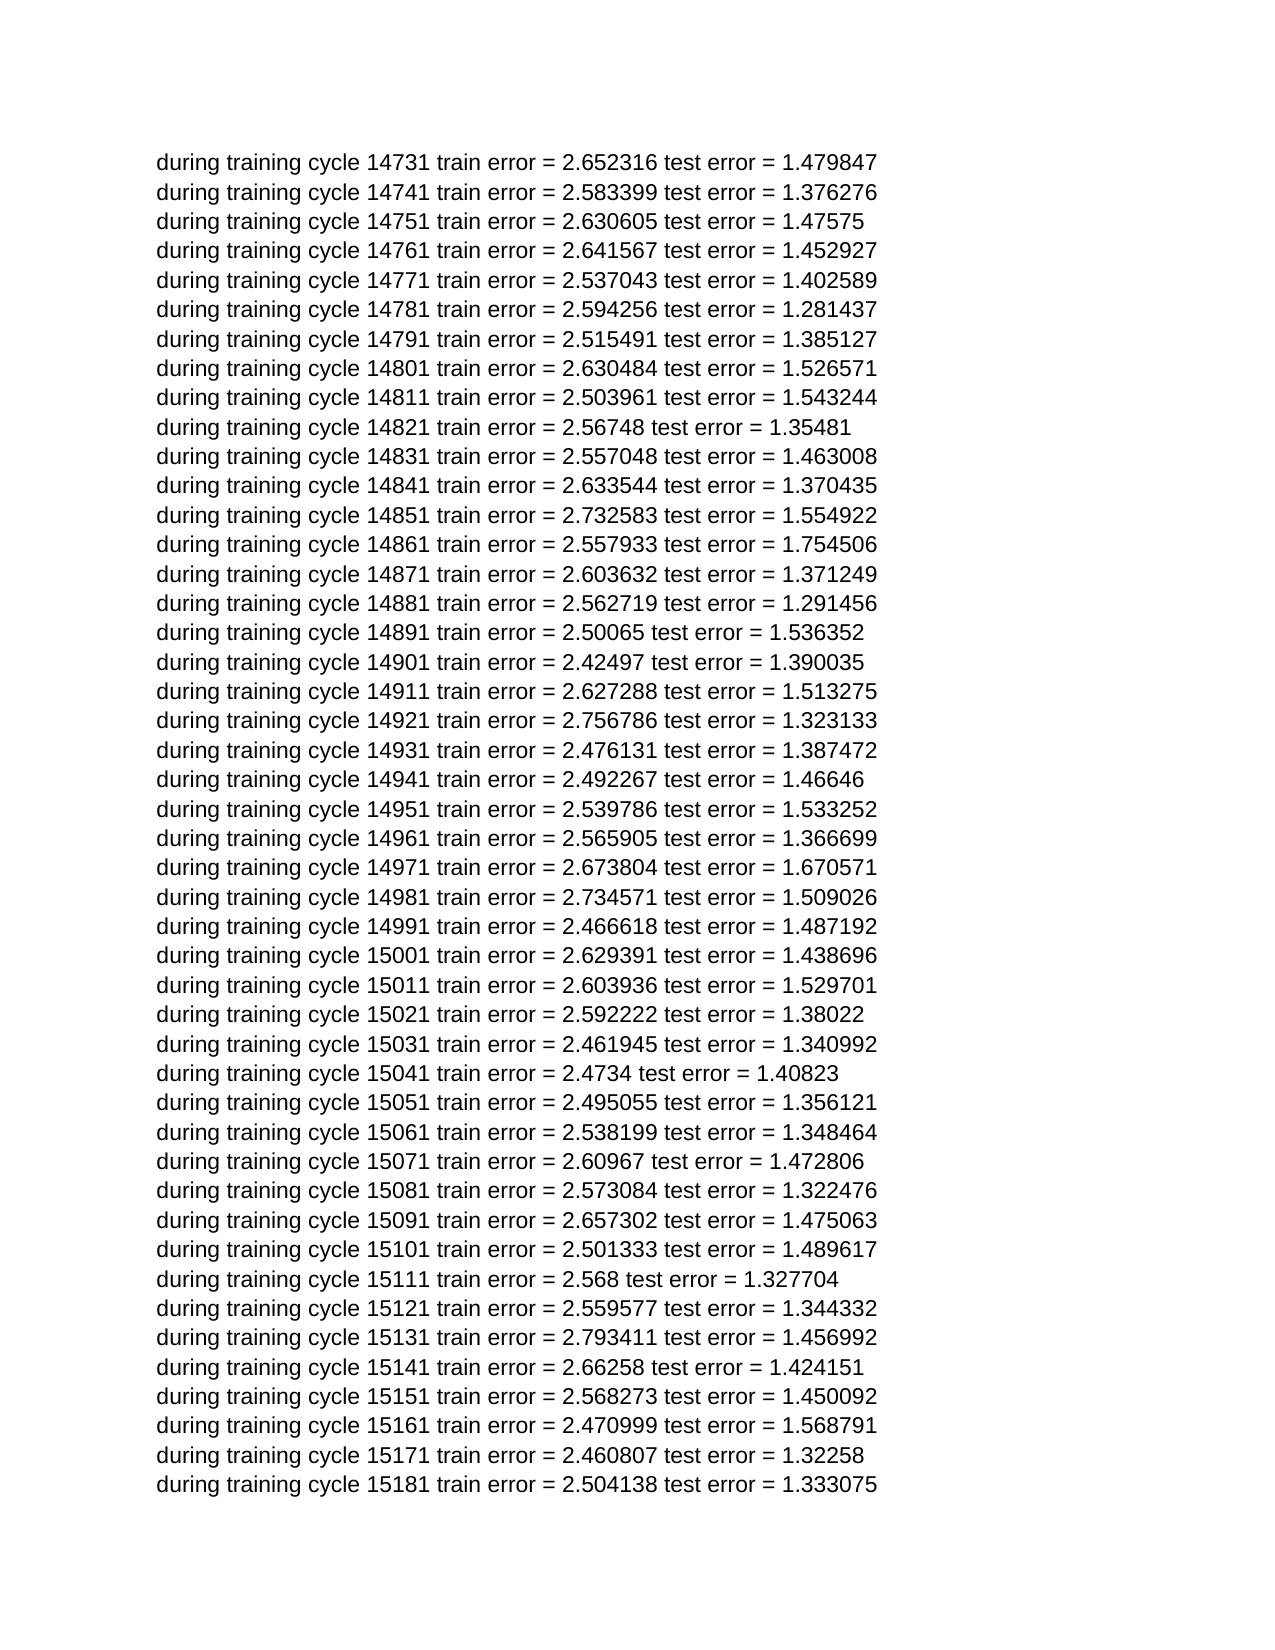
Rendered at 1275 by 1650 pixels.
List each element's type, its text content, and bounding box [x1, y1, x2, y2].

text during training cycle 15101 train error = 2.501333 test error = 1.489617 [150, 1237, 1125, 1262]
text during training cycle 15071 train error = 2.60967 test error = 1.472806 [150, 1149, 1125, 1174]
text during training cycle 14911 train error = 2.627288 test error = 1.513275 [150, 679, 1125, 704]
text during training cycle 15041 train error = 2.4734 test error = 1.40823 [150, 1061, 1125, 1086]
text during training cycle 14741 train error = 2.583399 test error = 1.376276 [150, 179, 1125, 205]
text during training cycle 14841 train error = 2.633544 test error = 1.370435 [150, 473, 1125, 499]
text during training cycle 14961 train error = 2.565905 test error = 1.366699 [150, 826, 1125, 851]
text during training cycle 14981 train error = 2.734571 test error = 1.509026 [150, 884, 1125, 910]
text during training cycle 15111 train error = 2.568 test error = 1.327704 [150, 1266, 1125, 1292]
text during training cycle 15081 train error = 2.573084 test error = 1.322476 [150, 1178, 1125, 1204]
text during training cycle 14771 train error = 2.537043 test error = 1.402589 [150, 267, 1125, 293]
text during training cycle 15021 train error = 2.592222 test error = 1.38022 [150, 1002, 1125, 1027]
text during training cycle 15031 train error = 2.461945 test error = 1.340992 [150, 1031, 1125, 1057]
text during training cycle 15011 train error = 2.603936 test error = 1.529701 [150, 972, 1125, 998]
text during training cycle 14791 train error = 2.515491 test error = 1.385127 [150, 326, 1125, 352]
text during training cycle 14821 train error = 2.56748 test error = 1.35481 [150, 414, 1125, 440]
text during training cycle 15001 train error = 2.629391 test error = 1.438696 [150, 943, 1125, 969]
text during training cycle 14951 train error = 2.539786 test error = 1.533252 [150, 796, 1125, 822]
text during training cycle 14801 train error = 2.630484 test error = 1.526571 [150, 356, 1125, 381]
text during training cycle 15141 train error = 2.66258 test error = 1.424151 [150, 1354, 1125, 1380]
text during training cycle 15091 train error = 2.657302 test error = 1.475063 [150, 1207, 1125, 1233]
text during training cycle 14941 train error = 2.492267 test error = 1.46646 [150, 767, 1125, 792]
text during training cycle 14851 train error = 2.732583 test error = 1.554922 [150, 502, 1125, 528]
text during training cycle 14831 train error = 2.557048 test error = 1.463008 [150, 444, 1125, 469]
text during training cycle 14871 train error = 2.603632 test error = 1.371249 [150, 561, 1125, 587]
text during training cycle 14861 train error = 2.557933 test error = 1.754506 [150, 532, 1125, 557]
text during training cycle 14781 train error = 2.594256 test error = 1.281437 [150, 297, 1125, 322]
text during training cycle 14731 train error = 2.652316 test error = 1.479847 [150, 150, 1125, 176]
text during training cycle 14761 train error = 2.641567 test error = 1.452927 [150, 238, 1125, 264]
text during training cycle 15121 train error = 2.559577 test error = 1.344332 [150, 1296, 1125, 1321]
text during training cycle 15181 train error = 2.504138 test error = 1.333075 [150, 1472, 1125, 1497]
text during training cycle 14751 train error = 2.630605 test error = 1.47575 [150, 209, 1125, 234]
text during training cycle 15061 train error = 2.538199 test error = 1.348464 [150, 1119, 1125, 1145]
text during training cycle 15151 train error = 2.568273 test error = 1.450092 [150, 1384, 1125, 1409]
text during training cycle 14991 train error = 2.466618 test error = 1.487192 [150, 914, 1125, 939]
text during training cycle 14901 train error = 2.42497 test error = 1.390035 [150, 649, 1125, 675]
text during training cycle 14891 train error = 2.50065 test error = 1.536352 [150, 620, 1125, 646]
text during training cycle 15171 train error = 2.460807 test error = 1.32258 [150, 1442, 1125, 1468]
text during training cycle 14881 train error = 2.562719 test error = 1.291456 [150, 591, 1125, 616]
text during training cycle 14811 train error = 2.503961 test error = 1.543244 [150, 385, 1125, 411]
text during training cycle 14921 train error = 2.756786 test error = 1.323133 [150, 708, 1125, 734]
text during training cycle 15131 train error = 2.793411 test error = 1.456992 [150, 1325, 1125, 1351]
text during training cycle 14931 train error = 2.476131 test error = 1.387472 [150, 737, 1125, 763]
text during training cycle 15161 train error = 2.470999 test error = 1.568791 [150, 1413, 1125, 1439]
text during training cycle 14971 train error = 2.673804 test error = 1.670571 [150, 855, 1125, 881]
text during training cycle 15051 train error = 2.495055 test error = 1.356121 [150, 1090, 1125, 1116]
